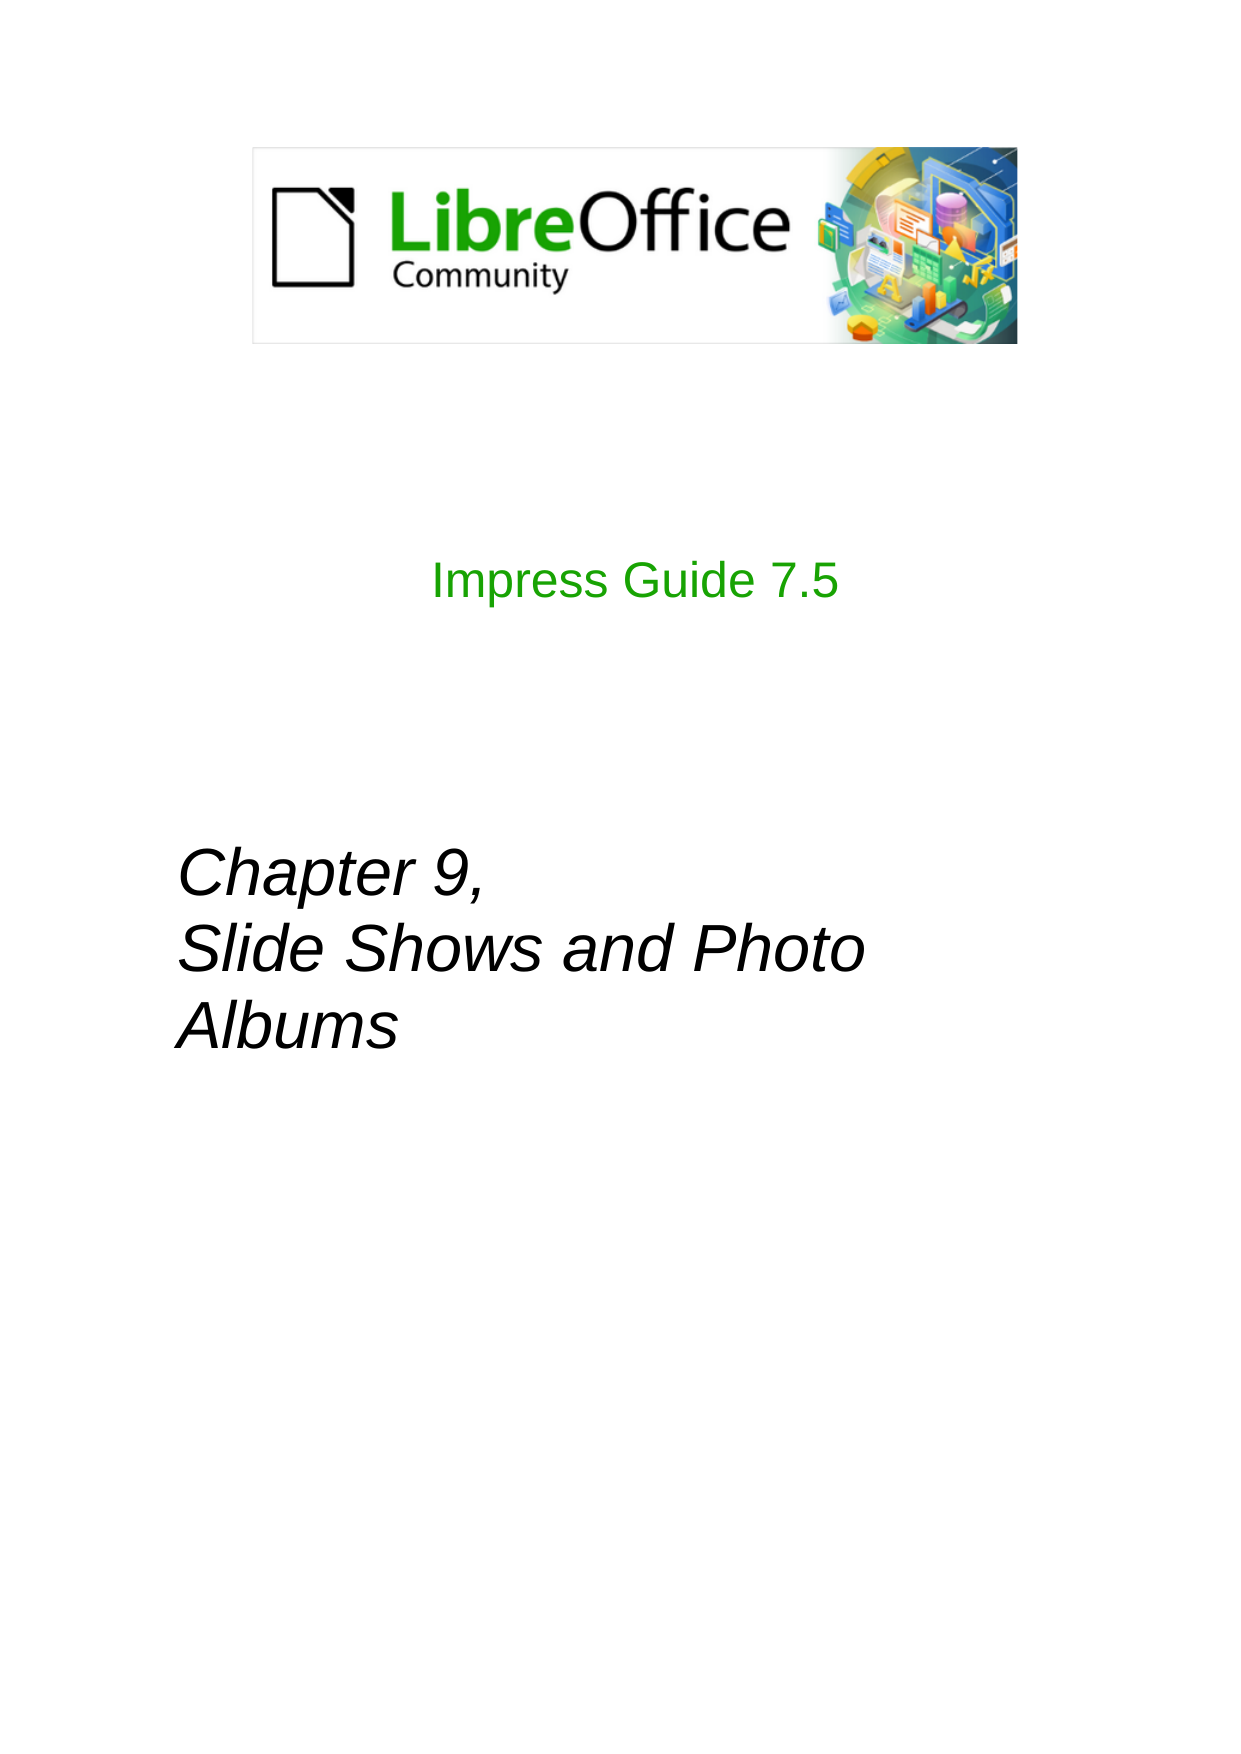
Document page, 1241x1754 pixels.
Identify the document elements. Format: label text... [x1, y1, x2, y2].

text Impress Guide 7.5 [177, 550, 1093, 608]
picture [252, 147, 1018, 344]
title Chapter 9, Slide Shows and Photo Albums [177, 833, 1093, 1063]
